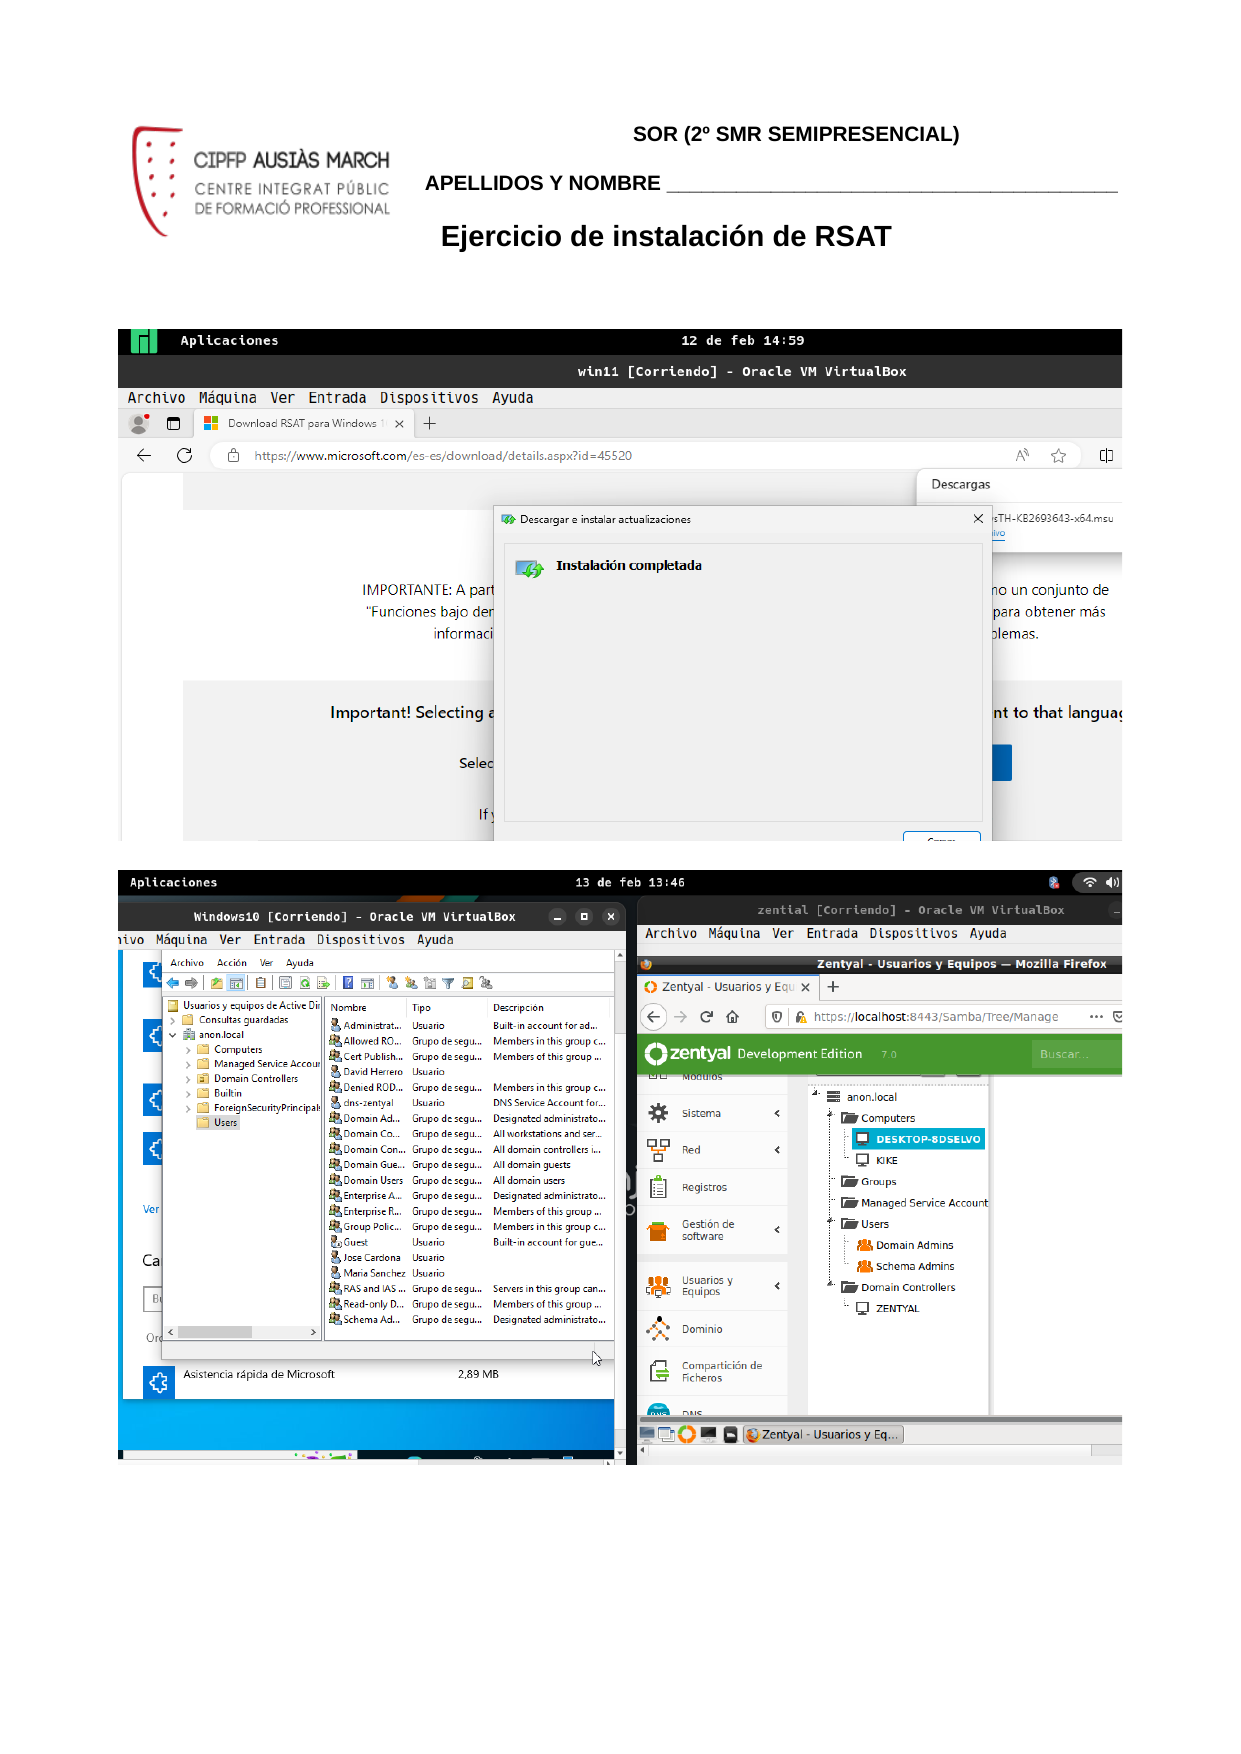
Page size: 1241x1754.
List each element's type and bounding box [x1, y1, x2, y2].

picture [119, 117, 402, 249]
picture [118, 870, 1123, 1465]
picture [118, 329, 1123, 841]
